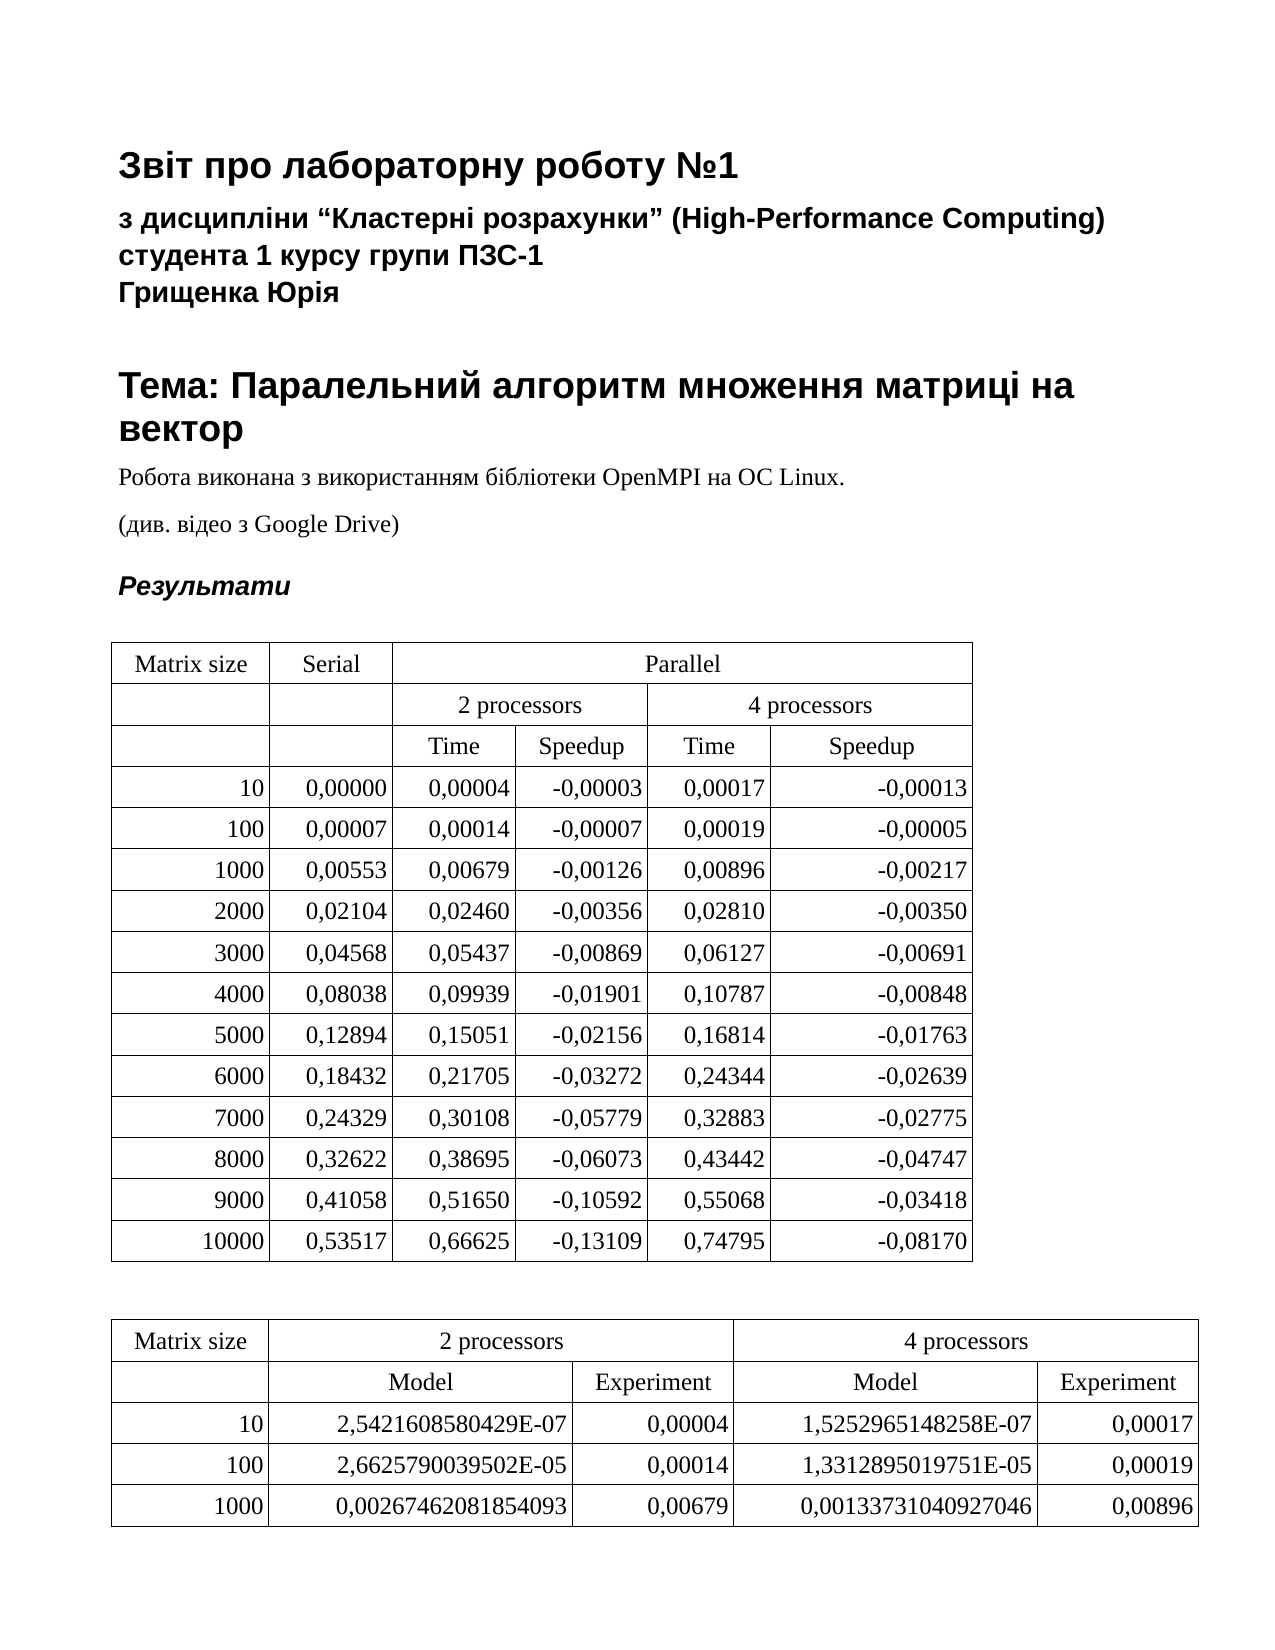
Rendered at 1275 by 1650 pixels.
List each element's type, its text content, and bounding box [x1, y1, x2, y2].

table_cell 0,06127 [648, 932, 770, 972]
table_cell 0,18432 [270, 1056, 392, 1096]
table_cell Model [734, 1362, 1037, 1402]
table_cell 8000 [112, 1138, 269, 1178]
table_header Serial [270, 643, 392, 683]
table_cell 1000 [112, 849, 269, 889]
table_cell 0,00267462081854093 [269, 1485, 572, 1526]
table_cell 0,30108 [393, 1097, 515, 1137]
table_cell -0,08170 [771, 1221, 972, 1261]
table_cell 0,38695 [393, 1138, 515, 1178]
table_cell 2 processors [393, 684, 647, 724]
table_cell [112, 726, 269, 766]
table_cell [112, 1362, 268, 1402]
table_cell [270, 726, 392, 766]
table_cell -0,00217 [771, 849, 972, 889]
table_cell 0,41058 [270, 1179, 392, 1219]
table_cell -0,05779 [516, 1097, 647, 1137]
table_header 4 processors [734, 1320, 1198, 1361]
subtitle студента 1 курсу групи ПЗС-1 [118, 238, 1157, 272]
table_cell [270, 684, 392, 724]
table_cell 0,15051 [393, 1014, 515, 1054]
table_cell 0,00017 [648, 767, 770, 807]
table_cell 0,21705 [393, 1056, 515, 1096]
text (див. відео з Google Drive) [118, 509, 1157, 538]
table_cell 0,00014 [393, 808, 515, 848]
table_cell 1000 [112, 1485, 268, 1526]
table_cell 5000 [112, 1014, 269, 1054]
subtitle з дисципліни “Кластерні розрахунки” (High-Performance Computing) [118, 201, 1157, 235]
table_cell Experiment [1038, 1362, 1198, 1402]
table_cell 100 [112, 1444, 268, 1484]
table_cell 1,3312895019751E-05 [734, 1444, 1037, 1484]
table_cell Model [269, 1362, 572, 1402]
table_cell -0,00013 [771, 767, 972, 807]
table_cell 0,00007 [270, 808, 392, 848]
table_cell 0,32883 [648, 1097, 770, 1137]
table_cell -0,02775 [771, 1097, 972, 1137]
table_cell -0,13109 [516, 1221, 647, 1261]
table_cell 4 processors [648, 684, 972, 724]
table_cell 0,24344 [648, 1056, 770, 1096]
table_cell 0,00019 [648, 808, 770, 848]
table_cell -0,01763 [771, 1014, 972, 1054]
table_cell 0,04568 [270, 932, 392, 972]
table_cell 0,09939 [393, 973, 515, 1013]
table_cell -0,06073 [516, 1138, 647, 1178]
table_cell 0,00017 [1038, 1403, 1198, 1443]
table_cell 0,43442 [648, 1138, 770, 1178]
table_cell -0,00691 [771, 932, 972, 972]
table_cell 10 [112, 767, 269, 807]
table_header Matrix size [112, 1320, 268, 1361]
table_cell 6000 [112, 1056, 269, 1096]
table_cell 4000 [112, 973, 269, 1013]
table_cell -0,00869 [516, 932, 647, 972]
table_cell -0,02639 [771, 1056, 972, 1096]
table_cell Time [393, 726, 515, 766]
table_cell 0,00896 [1038, 1485, 1198, 1526]
table_cell -0,00007 [516, 808, 647, 848]
table_cell Time [648, 726, 770, 766]
table_cell 0,00896 [648, 849, 770, 889]
table_header Matrix size [112, 643, 269, 683]
table_cell -0,00126 [516, 849, 647, 889]
subtitle Грищенка Юрія [118, 275, 1157, 309]
table_cell 0,24329 [270, 1097, 392, 1137]
table_cell 0,00679 [573, 1485, 733, 1526]
subtitle Результати [118, 569, 1157, 601]
table_cell 1,5252965148258E-07 [734, 1403, 1037, 1443]
table_cell 0,74795 [648, 1221, 770, 1261]
table_cell 0,16814 [648, 1014, 770, 1054]
table_cell 7000 [112, 1097, 269, 1137]
table_cell [112, 684, 269, 724]
table_header 2 processors [269, 1320, 733, 1361]
table_cell 0,00019 [1038, 1444, 1198, 1484]
table_cell 0,55068 [648, 1179, 770, 1219]
table_cell 0,05437 [393, 932, 515, 972]
table_cell -0,10592 [516, 1179, 647, 1219]
table_cell 0,53517 [270, 1221, 392, 1261]
table_cell -0,04747 [771, 1138, 972, 1178]
table_cell 0,00004 [393, 767, 515, 807]
table_cell Speedup [516, 726, 647, 766]
table_cell 3000 [112, 932, 269, 972]
table_cell -0,01901 [516, 973, 647, 1013]
table_cell -0,00350 [771, 891, 972, 931]
table_header Parallel [393, 643, 972, 683]
table_cell 0,00133731040927046 [734, 1485, 1037, 1526]
table_cell -0,00003 [516, 767, 647, 807]
table_cell Speedup [771, 726, 972, 766]
text Робота виконана з використанням бібліотеки OpenMPI на ОС Linux. [118, 462, 1157, 491]
table_cell -0,02156 [516, 1014, 647, 1054]
table_cell 0,66625 [393, 1221, 515, 1261]
table_cell 0,10787 [648, 973, 770, 1013]
table_cell 0,32622 [270, 1138, 392, 1178]
table_cell -0,00848 [771, 973, 972, 1013]
table_cell 0,00004 [573, 1403, 733, 1443]
table_cell 0,02460 [393, 891, 515, 931]
table_cell 0,00553 [270, 849, 392, 889]
table_cell 10000 [112, 1221, 269, 1261]
table_cell 2,5421608580429E-07 [269, 1403, 572, 1443]
table_cell -0,03272 [516, 1056, 647, 1096]
table_cell 2000 [112, 891, 269, 931]
table_cell 0,00014 [573, 1444, 733, 1484]
table_cell Experiment [573, 1362, 733, 1402]
table_cell 0,02104 [270, 891, 392, 931]
table_cell 0,02810 [648, 891, 770, 931]
subtitle Звіт про лабораторну роботу №1 [118, 143, 1157, 186]
table_cell -0,00005 [771, 808, 972, 848]
table_cell 9000 [112, 1179, 269, 1219]
table_cell 100 [112, 808, 269, 848]
table_cell 0,51650 [393, 1179, 515, 1219]
table_cell 0,00679 [393, 849, 515, 889]
table_cell 0,12894 [270, 1014, 392, 1054]
table_cell 0,08038 [270, 973, 392, 1013]
table_cell 10 [112, 1403, 268, 1443]
table_cell -0,03418 [771, 1179, 972, 1219]
subtitle Тема: Паралельний алгоритм множення матриці на вектор [118, 363, 1157, 449]
table_cell -0,00356 [516, 891, 647, 931]
table_cell 0,00000 [270, 767, 392, 807]
table_cell 2,6625790039502E-05 [269, 1444, 572, 1484]
